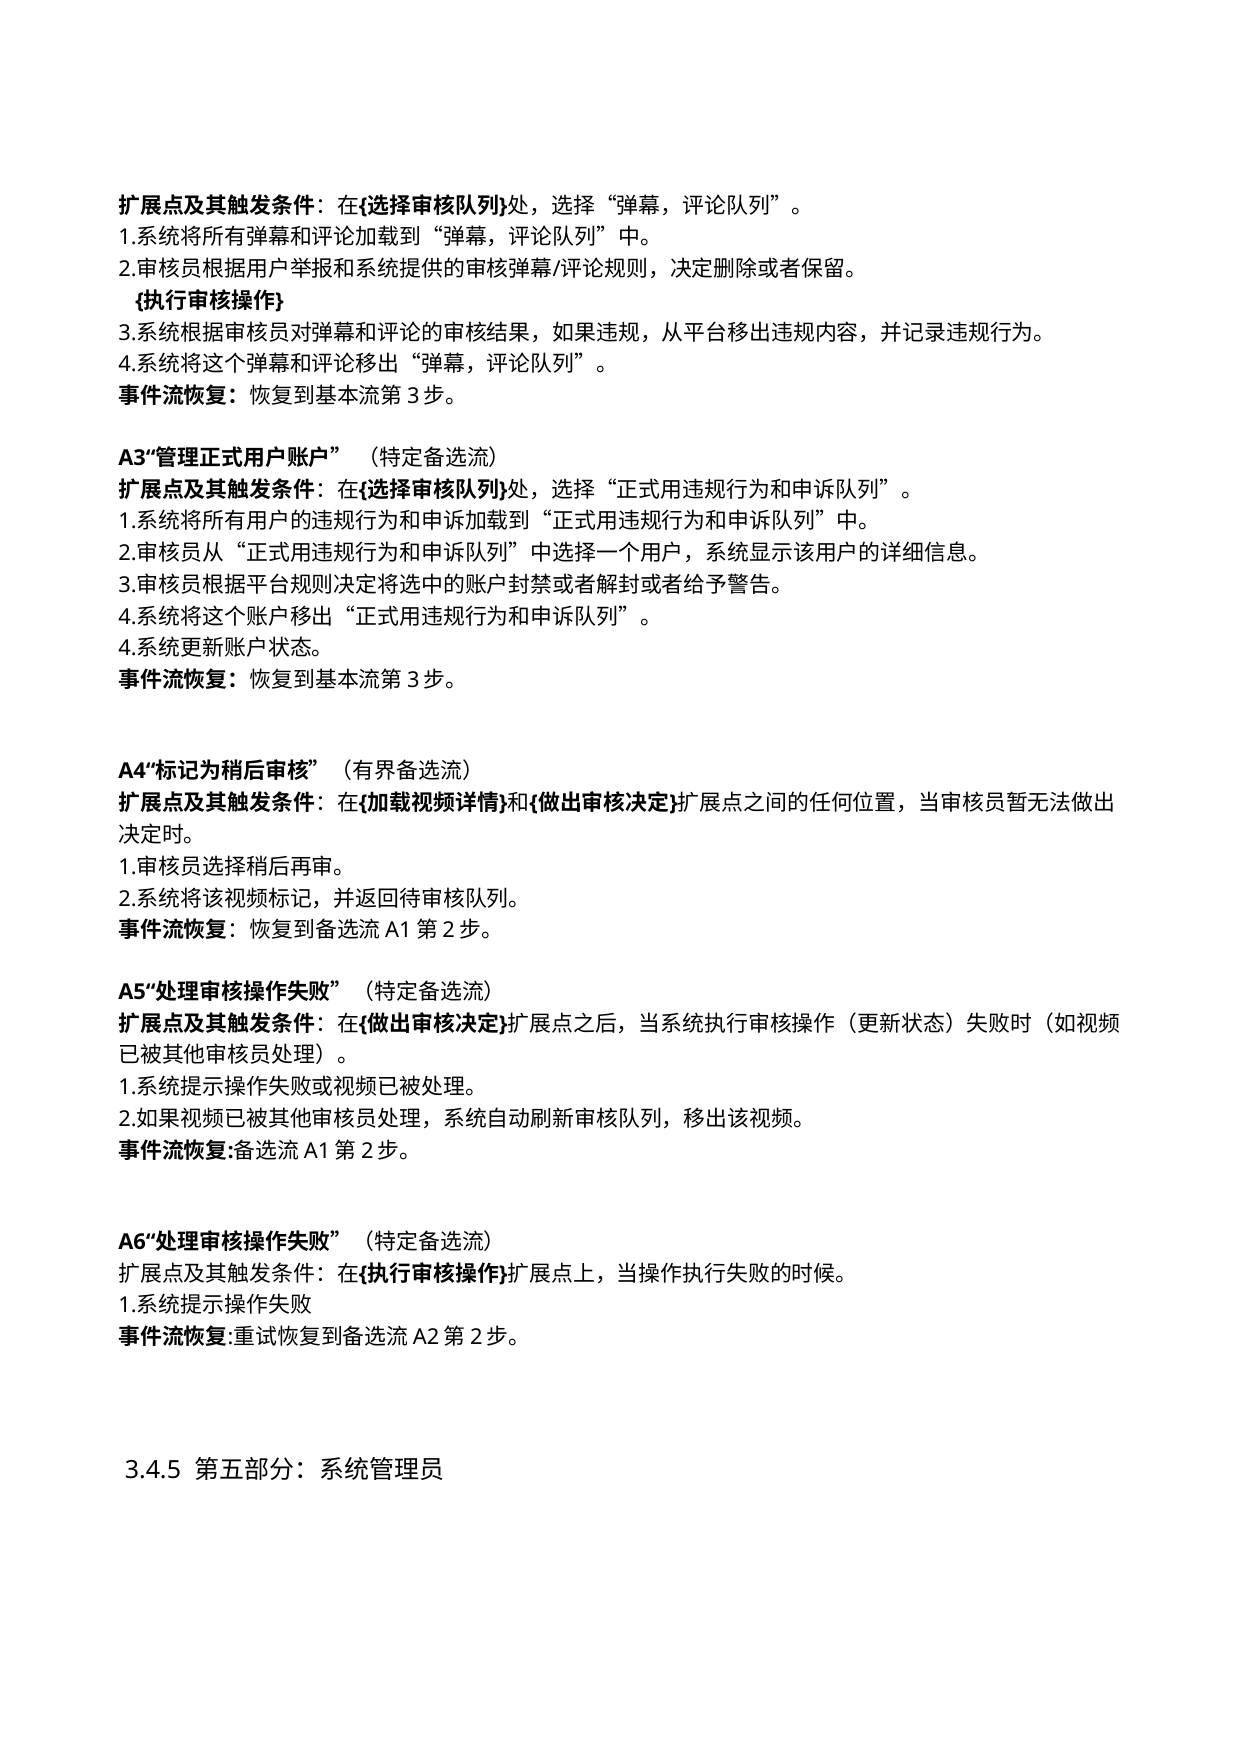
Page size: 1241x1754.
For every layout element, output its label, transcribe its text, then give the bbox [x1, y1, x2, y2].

text 1.系统提示操作失败 [118, 1287, 1122, 1319]
text A5“处理审核操作失败”（特定备选流）​​ [118, 974, 1122, 1006]
text 扩展点及其触发条件：在{做出审核决定}扩展点之后，当系统执行审核操作（更新状态）失败时（如视频已被其他审核员处理）。 [118, 1006, 1122, 1069]
text 扩展点及其触发条件：在{选择审核队列}处，选择“正式用违规行为和申诉队列”。 [118, 472, 1122, 503]
text 1.系统提示操作失败或视频已被处理。 [118, 1069, 1122, 1101]
text 2.审核员从“正式用违规行为和申诉队列”中选择一个用户，系统显示该用户的详细信息。 [118, 535, 1122, 567]
text 2.系统将该视频标记，并返回待审核队列。 [118, 881, 1122, 912]
text 2.审核员根据用户举报和系统提供的审核弹幕/评论规则，决定删除或者保留。 [118, 251, 1122, 283]
subtitle 第五部分：系统管理员 [118, 1449, 1122, 1485]
text 1.审核员选择稍后再审。 [118, 849, 1122, 881]
text 事件流恢复：恢复到基本流第3步。 [118, 662, 1122, 694]
text 4.系统更新账户状态。 [118, 630, 1122, 662]
text A4“标记为稍后审核”（有界备选流）​​ [118, 753, 1122, 785]
text 2.如果视频已被其他审核员处理，系统自动刷新审核队列，移出该视频。 [118, 1101, 1122, 1133]
text 3.审核员根据平台规则决定将选中的账户封禁或者解封或者给予警告。 [118, 567, 1122, 599]
text 事件流恢复：恢复到备选流A1第2步。 [118, 912, 1122, 944]
text 3.系统根据审核员对弹幕和评论的审核结果，如果违规，从平台移出违规内容，并记录违规行为。 [118, 315, 1122, 346]
text 1.系统将所有弹幕和评论加载到“弹幕，评论队列”中。 [118, 219, 1122, 251]
text 扩展点及其触发条件：在{选择审核队列}处，选择“弹幕，评论队列”。 [118, 188, 1122, 219]
text 扩展点及其触发条件：在{加载视频详情}和{做出审核决定}扩展点之间的任何位置，当审核员暂无法做出决定时。 [118, 785, 1122, 849]
text 4.系统将这个弹幕和评论移出“弹幕，评论队列”。 [118, 346, 1122, 378]
text 事件流恢复:备选流A1第2步。 [118, 1133, 1122, 1164]
text 事件流恢复:重试恢复到备选流A2第2步。 [118, 1319, 1122, 1351]
text {执行审核操作} [118, 283, 1122, 315]
text 4.系统将这个账户移出“正式用违规行为和申诉队列”。 [118, 599, 1122, 630]
text A6“处理审核操作失败”（特定备选流） [118, 1224, 1122, 1256]
text 扩展点及其触发条件：在{执行审核操作}扩展点上，当操作执行失败的时候。 [118, 1256, 1122, 1287]
text A3“管理正式用户账户” （特定备选流） [118, 440, 1122, 472]
text 事件流恢复：恢复到基本流第3步。 [118, 378, 1122, 410]
text 1.系统将所有用户的违规行为和申诉加载到“正式用违规行为和申诉队列”中。 [118, 503, 1122, 535]
